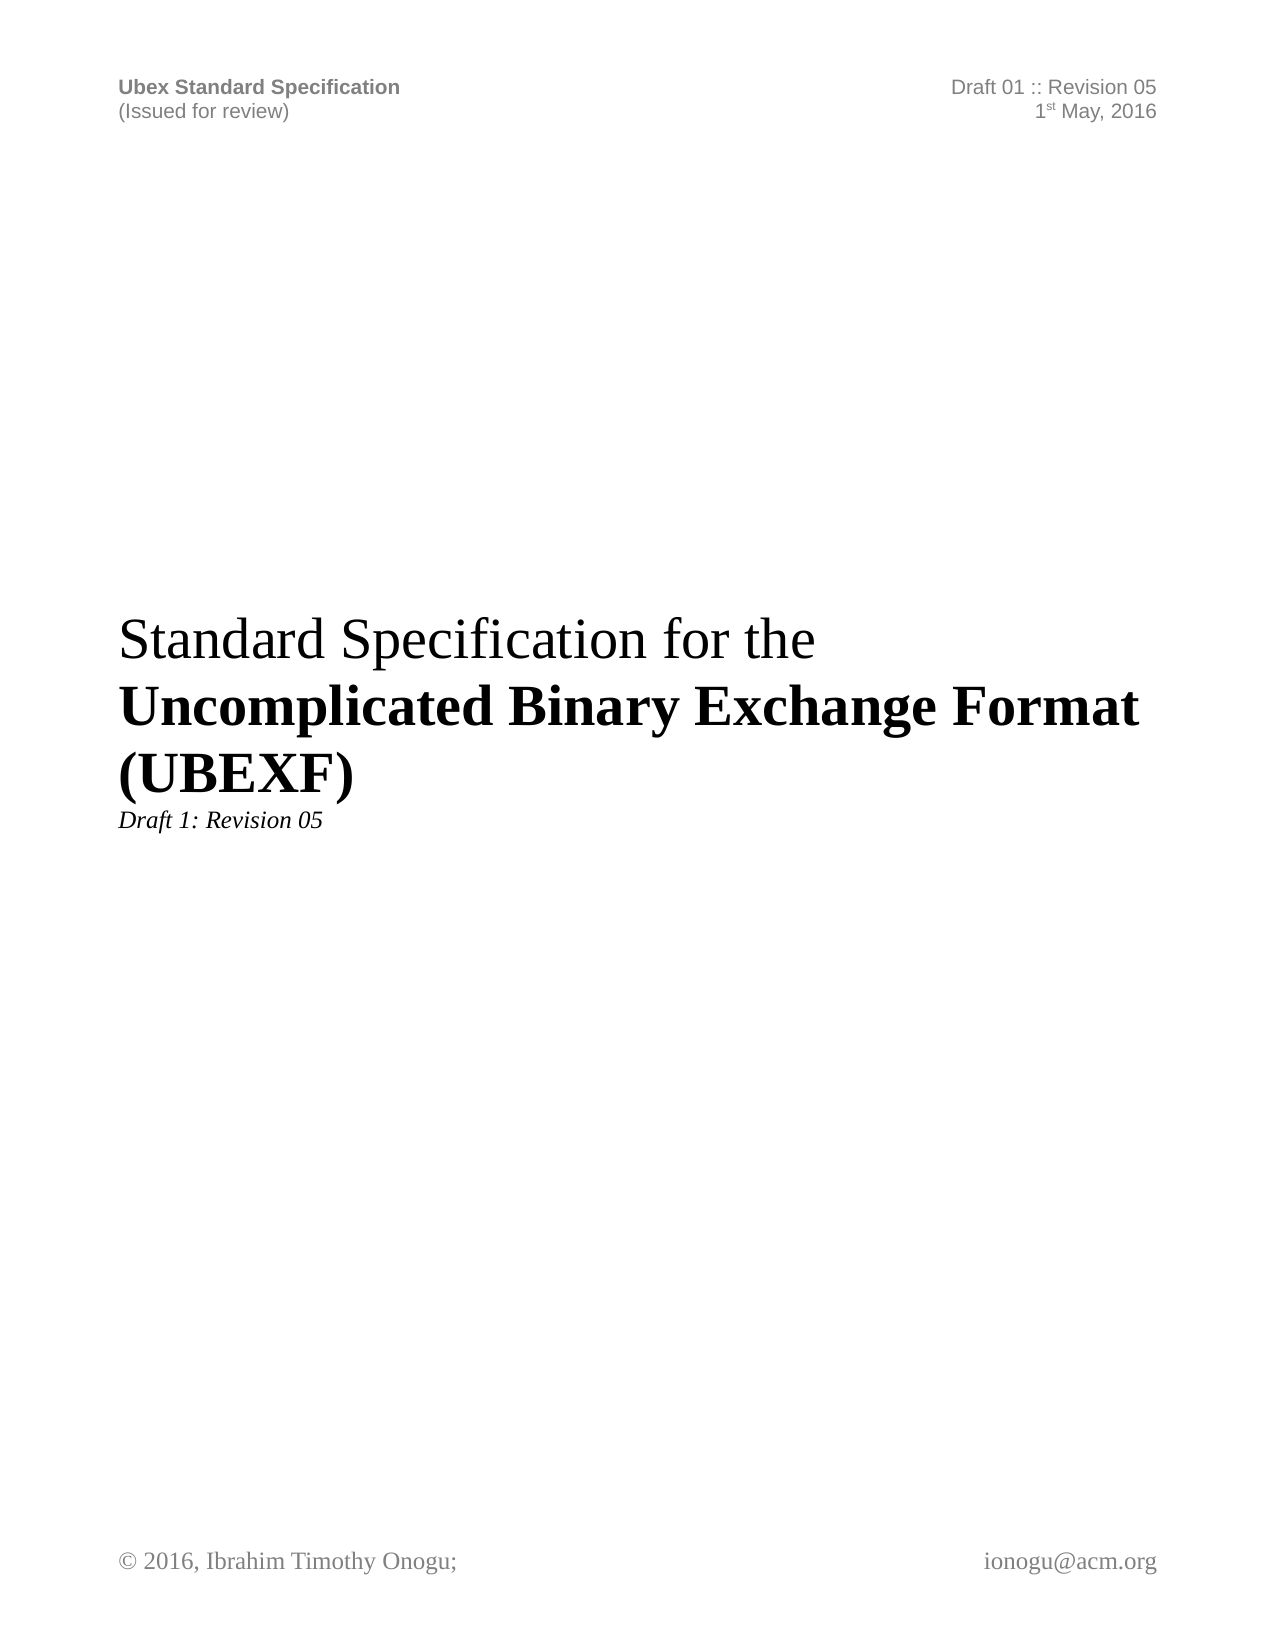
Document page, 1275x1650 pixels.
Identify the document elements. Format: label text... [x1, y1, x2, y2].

text Standard Specification for the [118, 604, 1157, 671]
text Draft 1: Revision 05 [118, 805, 1157, 834]
text Uncomplicated Binary Exchange Format (UBEXF) [118, 671, 1157, 805]
